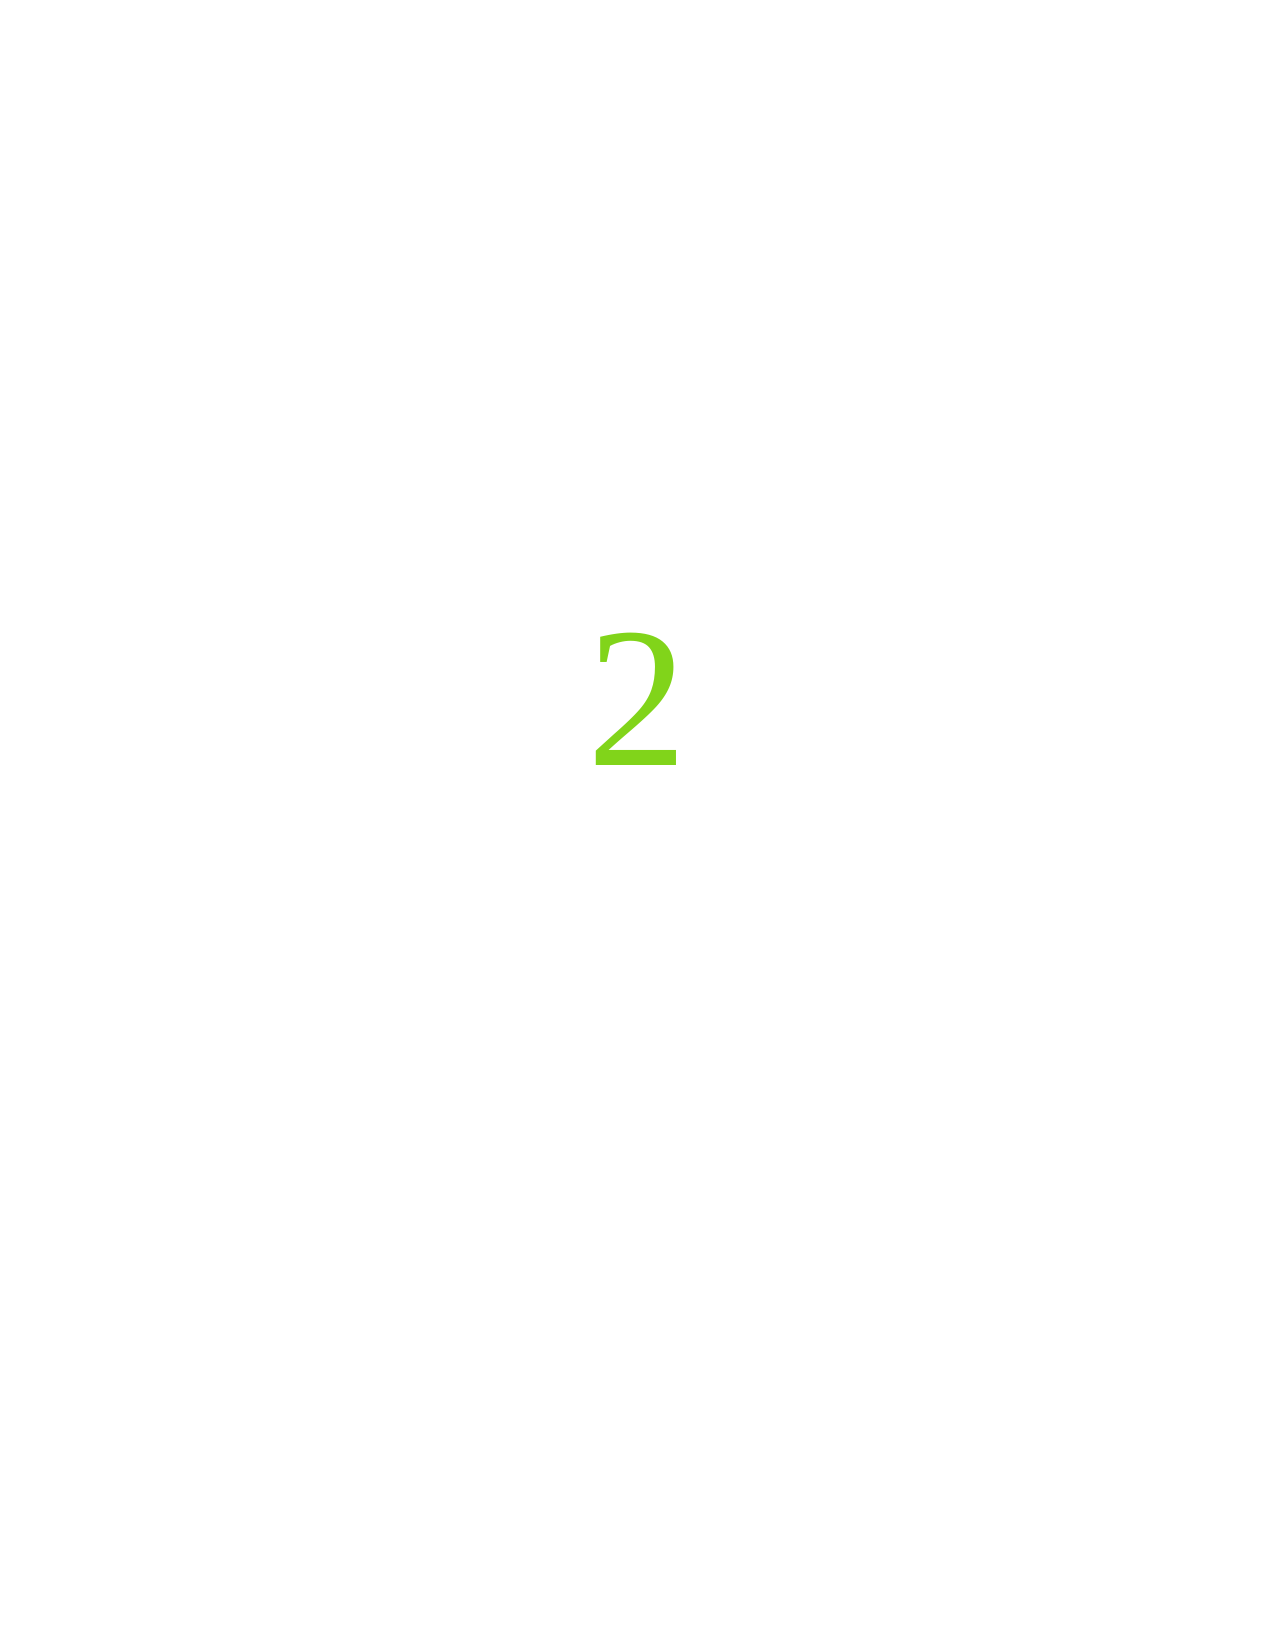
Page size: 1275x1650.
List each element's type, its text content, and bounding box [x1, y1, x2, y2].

text 2 [118, 578, 1157, 808]
